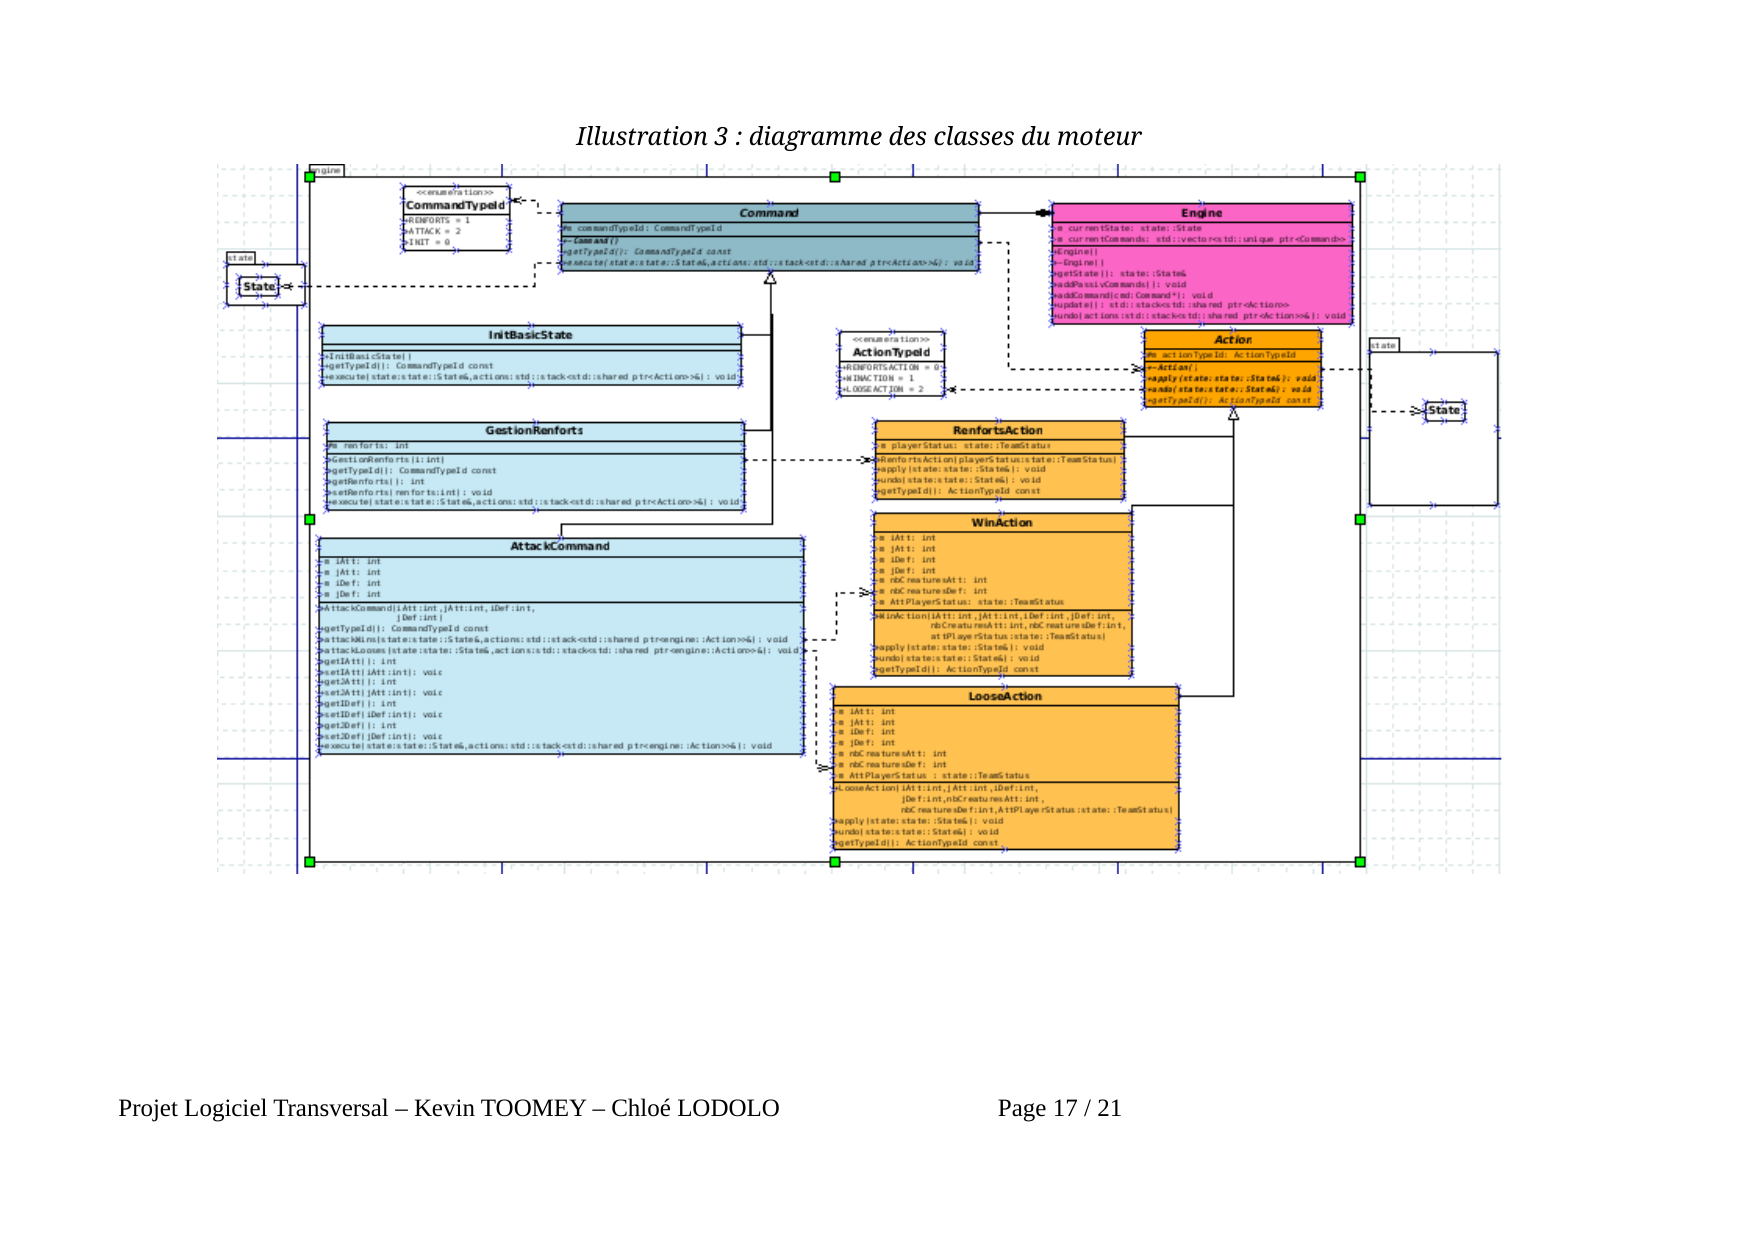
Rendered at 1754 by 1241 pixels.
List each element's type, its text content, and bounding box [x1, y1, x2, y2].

text Illustration 3 : diagramme des classes du moteur [118, 118, 1600, 152]
picture [217, 164, 1502, 874]
